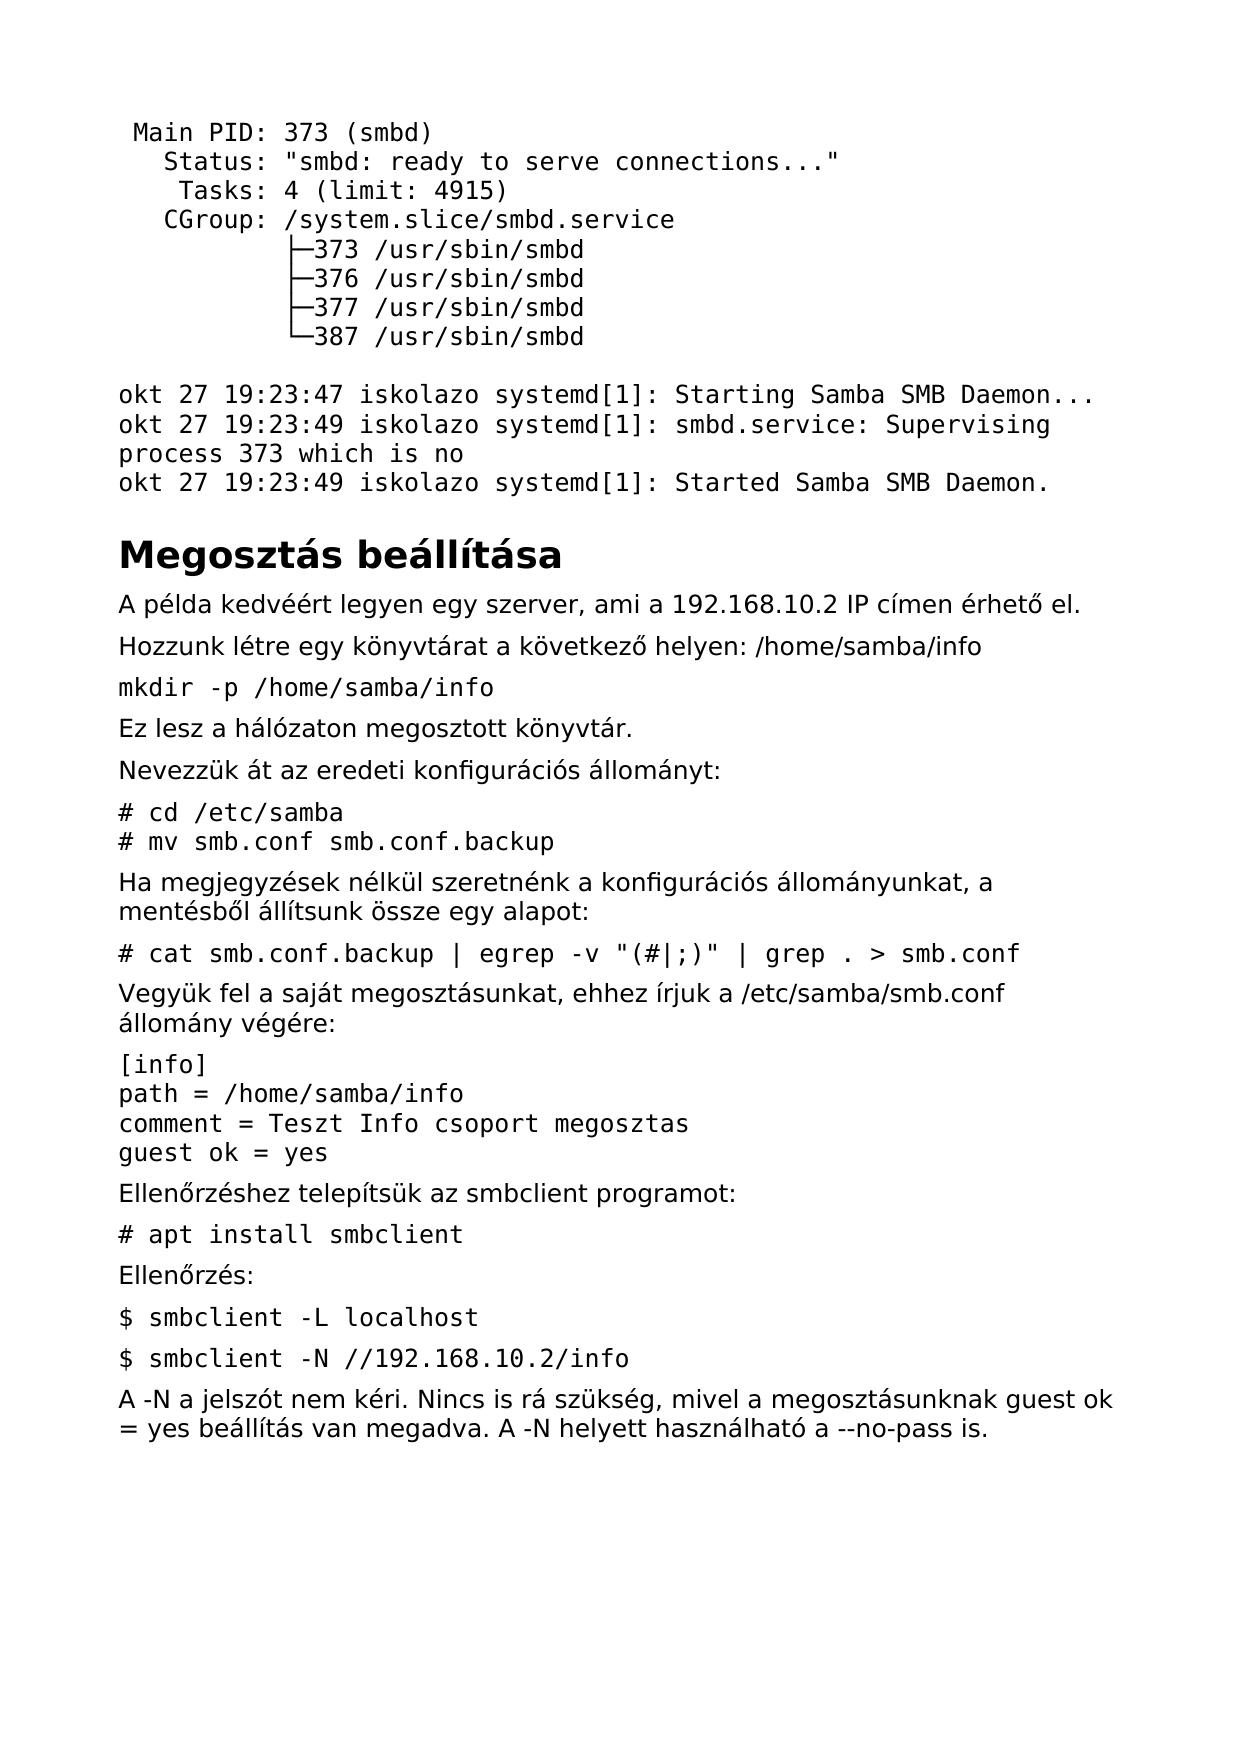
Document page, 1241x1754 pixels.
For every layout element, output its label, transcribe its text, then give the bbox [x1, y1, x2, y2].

text $ smbclient -N //192.168.10.2/info [118, 1344, 1122, 1373]
text Nevezzük át az eredeti konfigurációs állományt: [118, 756, 1122, 785]
text Hozzunk létre egy könyvtárat a következő helyen: /home/samba/info [118, 632, 1122, 661]
text A példa kedvéért legyen egy szerver, ami a 192.168.10.2 IP címen érhető el. [118, 590, 1122, 619]
text Ez lesz a hálózaton megosztott könyvtár. [118, 714, 1122, 744]
text # cd /etc/samba # mv smb.conf smb.conf.backup [118, 798, 1122, 856]
text Main PID: 373 (smbd) Status: "smbd: ready to serve connections..." Tasks: 4 (limit: 4915) CGroup: /system.slice/smbd.service ├─373 /usr/sbin/smbd ├─376 /usr/sbin/smbd ├─377 /usr/sbin/smbd └─387 /usr/sbin/smbd okt 27 19:23:47 iskolazo systemd[1]: Starting Samba SMB Daemon... okt 27 19:23:49 iskolazo systemd[1]: smbd.service: Supervising process 373 which is no okt 27 19:23:49 iskolazo systemd[1]: Started Samba SMB Daemon. [118, 118, 1122, 497]
text # apt install smbclient [118, 1221, 1122, 1250]
text $ smbclient -L localhost [118, 1303, 1122, 1332]
text Ellenőrzés: [118, 1262, 1122, 1291]
text A -N a jelszót nem kéri. Nincs is rá szükség, mivel a megosztásunknak guest ok = yes beállítás van megadva. A -N helyett használható a --no-pass is. [118, 1385, 1122, 1443]
text Ha megjegyzések nélkül szeretnénk a konfigurációs állományunkat, a mentésből állítsunk össze egy alapot: [118, 868, 1122, 926]
subtitle Megosztás beállítása [118, 534, 1122, 578]
text # cat smb.conf.backup | egrep -v "(#|;)" | grep . > smb.conf [118, 939, 1122, 968]
text [info] path = /home/samba/info comment = Teszt Info csoport megosztas guest ok = yes [118, 1051, 1122, 1167]
text Vegyük fel a saját megosztásunkat, ehhez írjuk a /etc/samba/smb.conf állomány végére: [118, 980, 1122, 1038]
text Ellenőrzéshez telepítsük az smbclient programot: [118, 1179, 1122, 1208]
text mkdir -p /home/samba/info [118, 673, 1122, 703]
